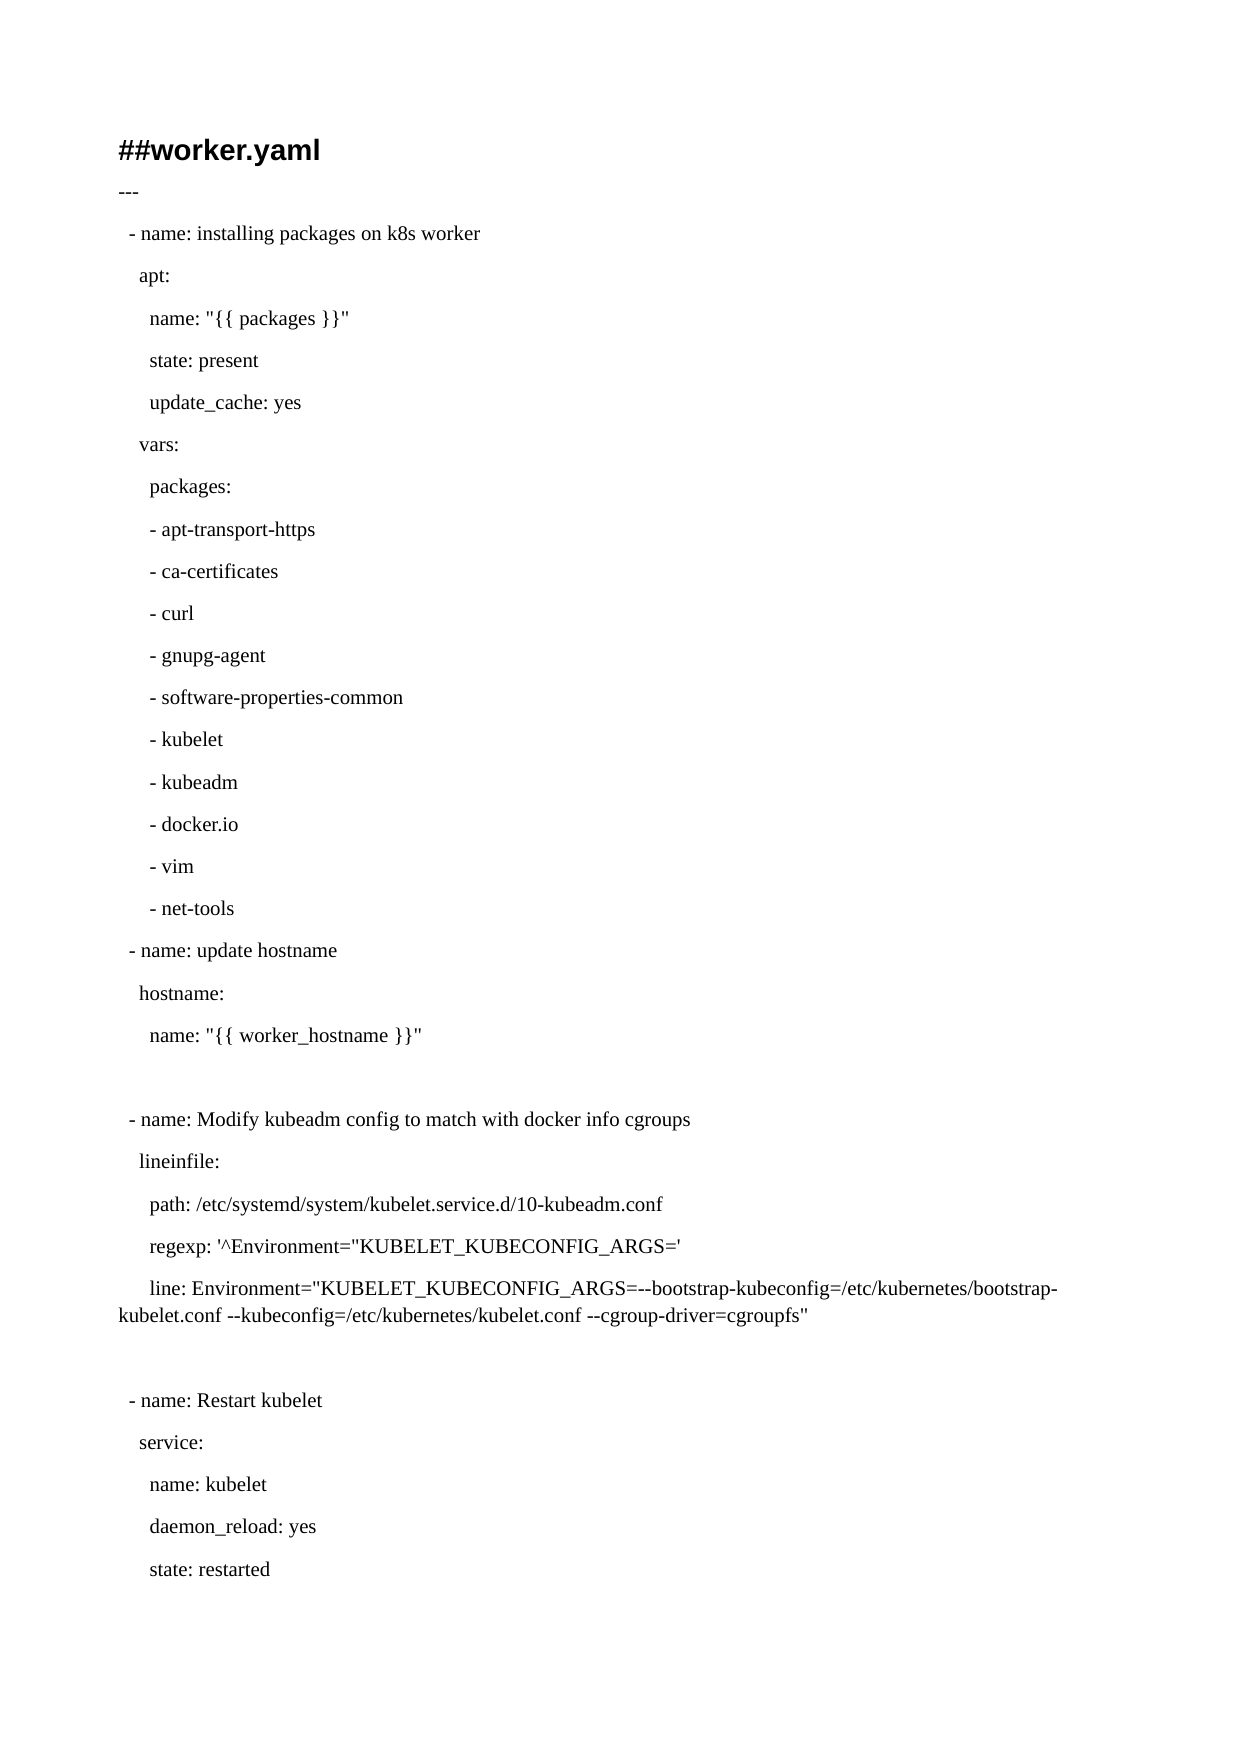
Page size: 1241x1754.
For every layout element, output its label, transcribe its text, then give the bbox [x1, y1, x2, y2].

text daemon_reload: yes [118, 1514, 1122, 1538]
text update_cache: yes [118, 390, 1122, 414]
text state: restarted [118, 1557, 1122, 1581]
text - vim [118, 854, 1122, 878]
text packages: [118, 474, 1122, 498]
text - name: Modify kubeadm config to match with docker info cgroups [118, 1107, 1122, 1131]
text state: present [118, 348, 1122, 372]
text - name: installing packages on k8s worker [118, 221, 1122, 245]
text - apt-transport-https [118, 516, 1122, 541]
text - name: update hostname [118, 938, 1122, 962]
text - kubelet [118, 727, 1122, 751]
text regexp: '^Environment="KUBELET_KUBECONFIG_ARGS=' [118, 1234, 1122, 1258]
text name: "{{ packages }}" [118, 306, 1122, 329]
text vars: [118, 432, 1122, 456]
text - gnupg-agent [118, 643, 1122, 667]
text - net-tools [118, 896, 1122, 920]
subtitle ##worker.yaml [118, 133, 1122, 166]
text apt: [118, 263, 1122, 287]
text name: kubelet [118, 1472, 1122, 1496]
text line: Environment="KUBELET_KUBECONFIG_ARGS=--bootstrap-kubeconfig=/etc/kubernetes/bootstrap-kubelet.conf --kubeconfig=/etc/kubernetes/kubelet.conf --cgroup-driver=cgroupfs" [118, 1276, 1122, 1327]
text lineinfile: [118, 1149, 1122, 1173]
text name: "{{ worker_hostname }}" [118, 1023, 1122, 1047]
text path: /etc/systemd/system/kubelet.service.d/10-kubeadm.conf [118, 1191, 1122, 1216]
text --- [118, 179, 1122, 203]
text hostname: [118, 981, 1122, 1004]
text - docker.io [118, 812, 1122, 836]
text - curl [118, 601, 1122, 625]
text - software-properties-common [118, 685, 1122, 709]
text - ca-certificates [118, 559, 1122, 583]
text service: [118, 1430, 1122, 1454]
text - kubeadm [118, 769, 1122, 794]
text - name: Restart kubelet [118, 1388, 1122, 1412]
